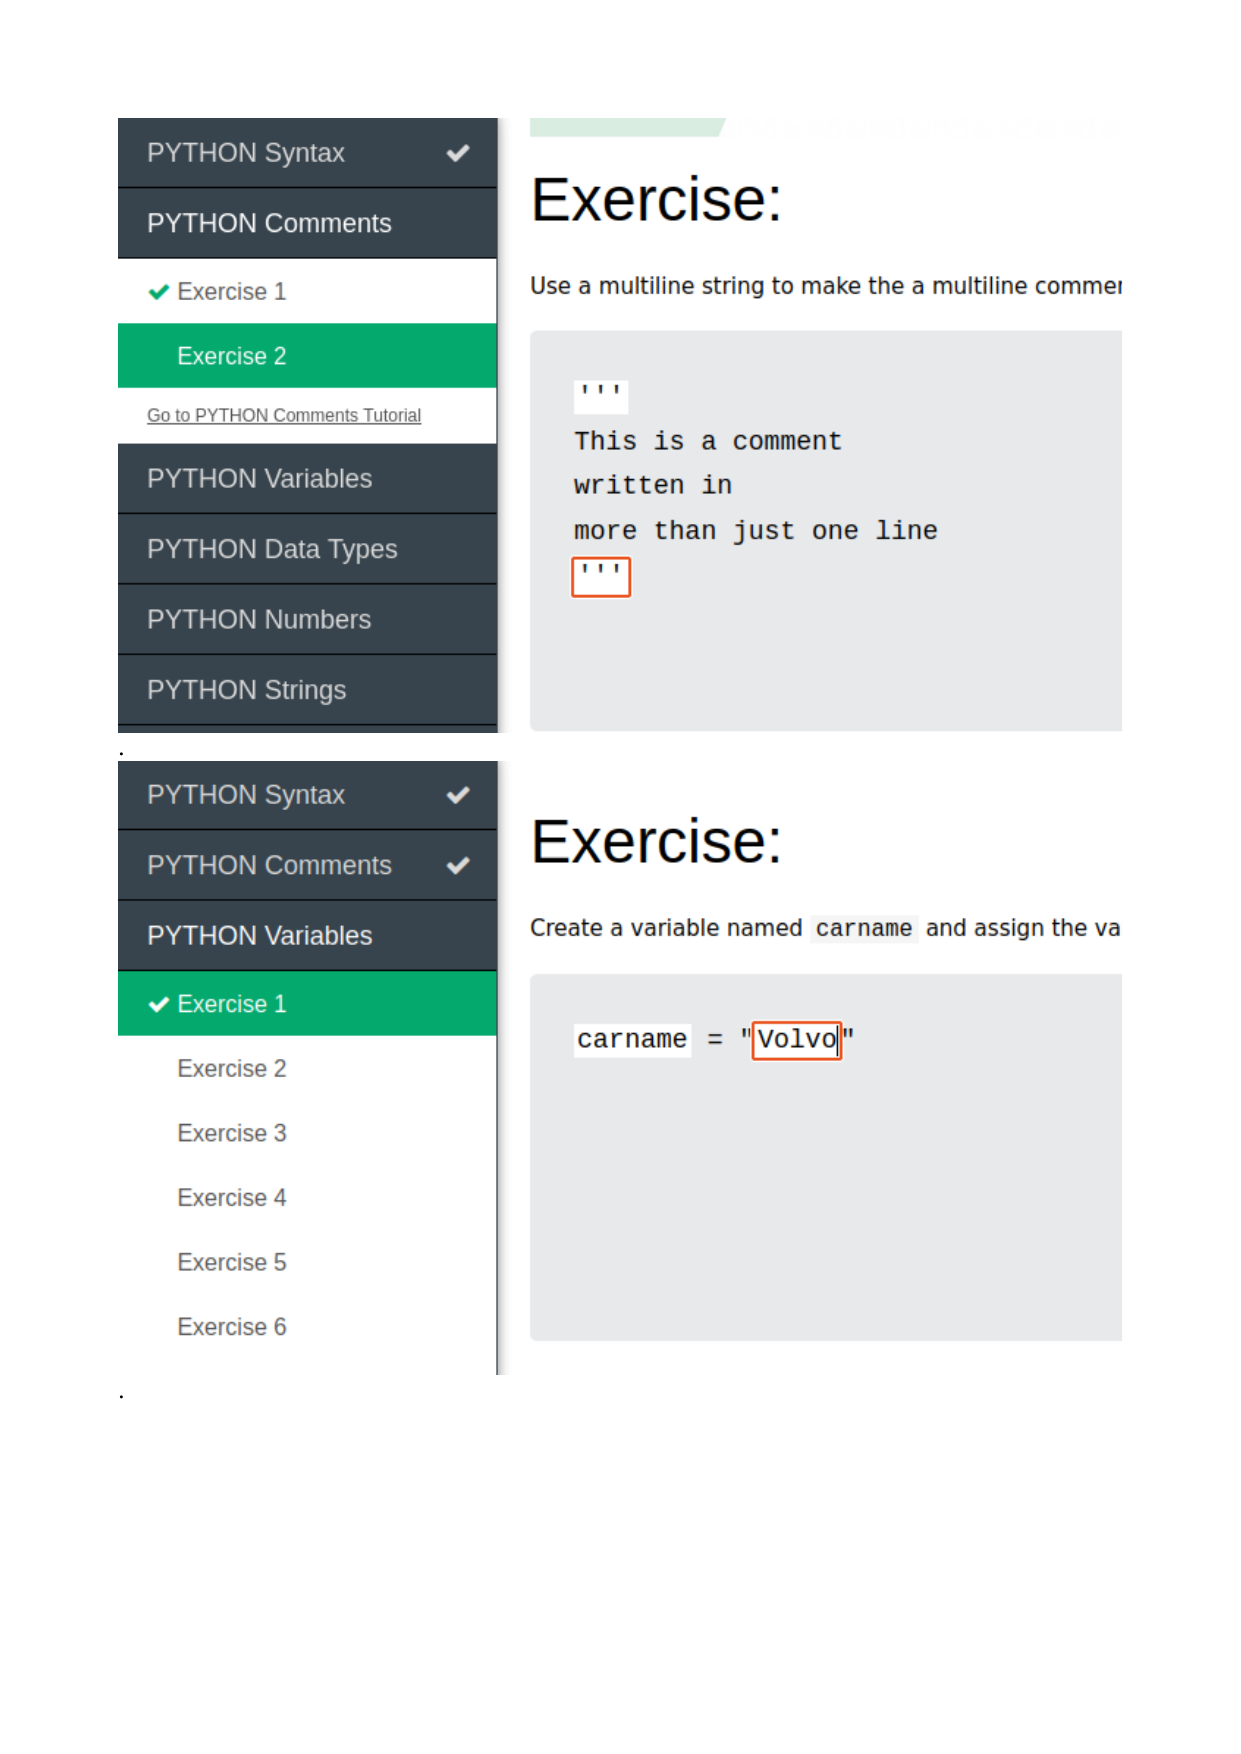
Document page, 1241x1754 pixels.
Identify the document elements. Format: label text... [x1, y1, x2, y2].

picture [118, 761, 1123, 1375]
picture [118, 118, 1123, 733]
text . [118, 733, 1122, 761]
text . [118, 1375, 1122, 1404]
